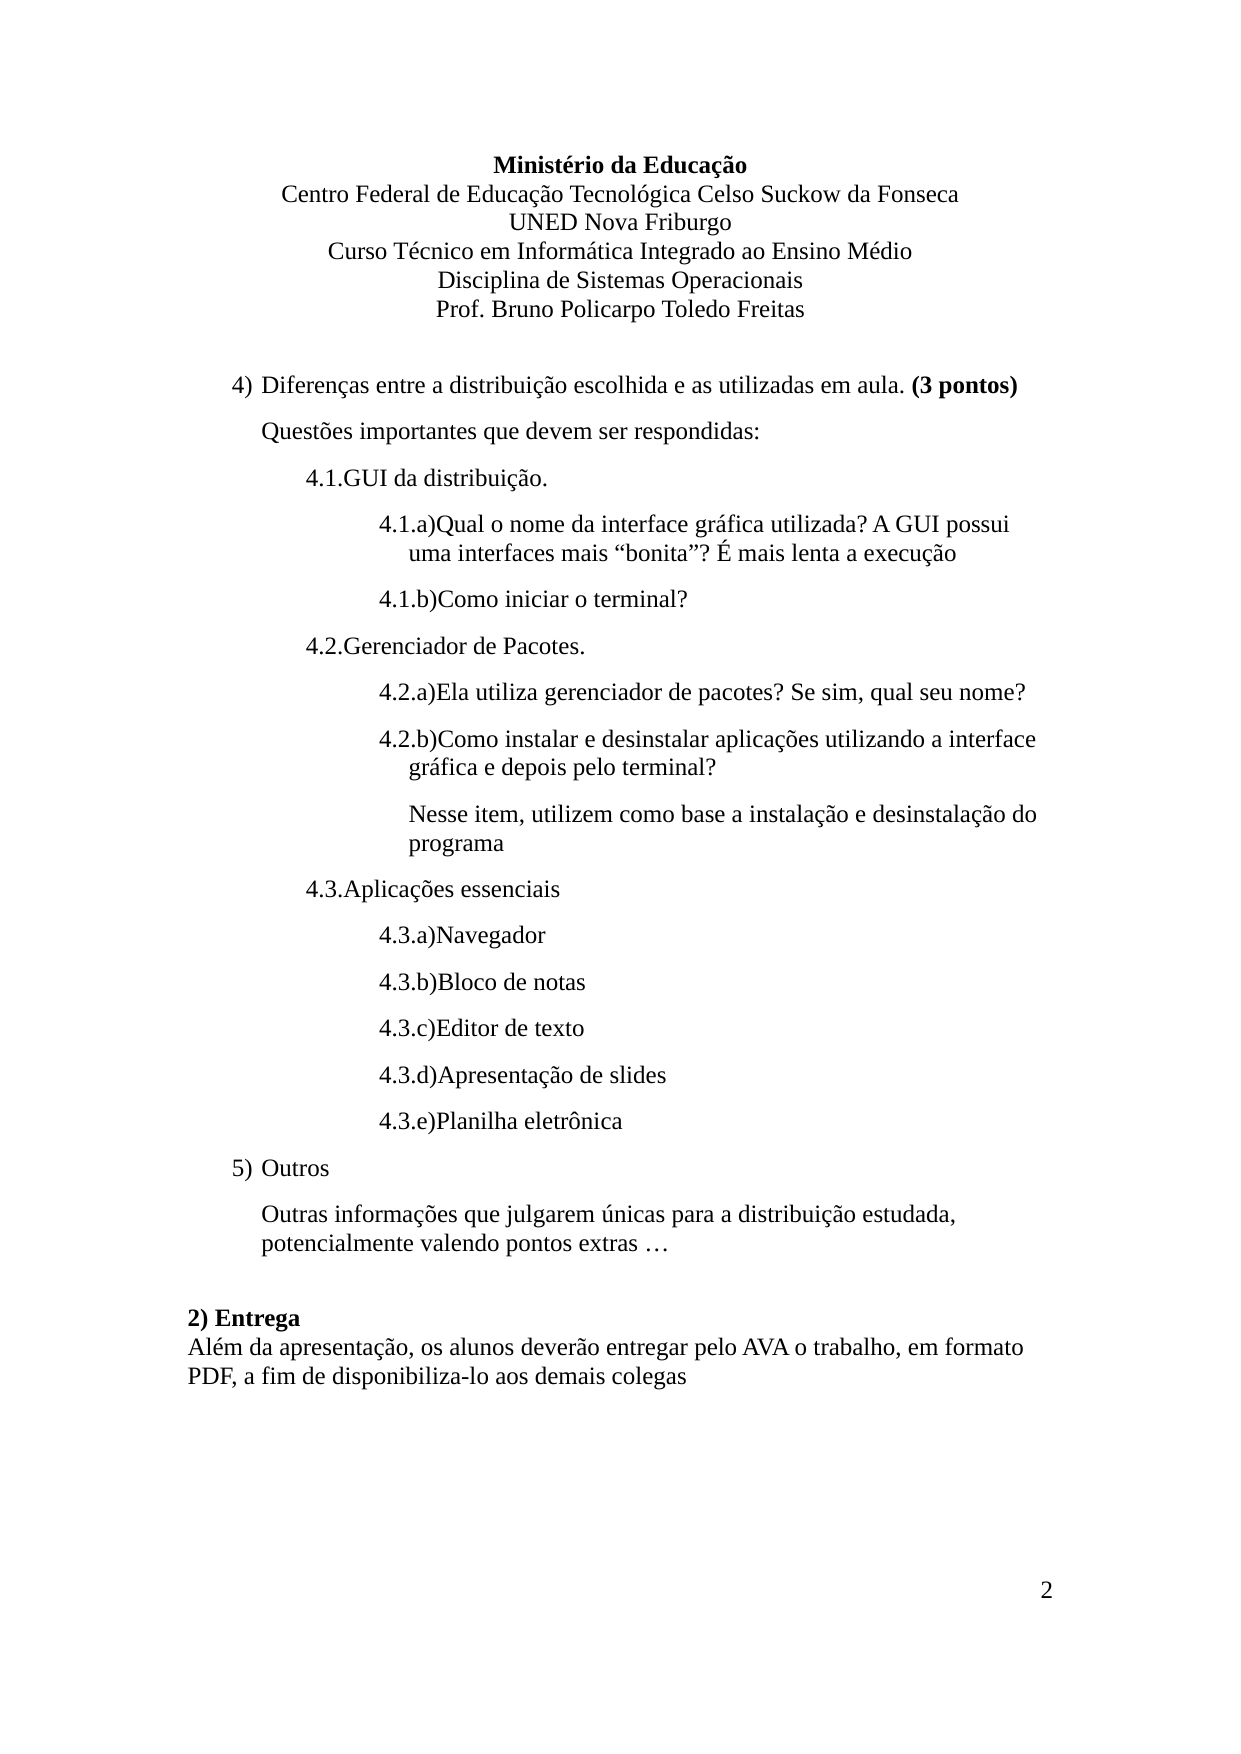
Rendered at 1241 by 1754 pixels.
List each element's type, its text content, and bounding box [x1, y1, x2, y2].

list Diferenças entre a distribuição escolhida e as utilizadas em aula. (3 pontos) [232, 370, 1053, 398]
list GUI da distribuição. [306, 463, 1053, 491]
text Além da apresentação, os alunos deverão entregar pelo AVA o trabalho, em formato PDF, a fim de disponibiliza-lo aos demais colegas [187, 1332, 1053, 1389]
list Gerenciador de Pacotes. [306, 631, 1053, 659]
list Ela utiliza gerenciador de pacotes? Se sim, qual seu nome? [379, 677, 1053, 706]
list Outros [232, 1153, 1053, 1182]
list Qual o nome da interface gráfica utilizada? A GUI possui uma interfaces mais “bonita”? É mais lenta a execução [379, 509, 1053, 567]
list Editor de texto [379, 1013, 1053, 1042]
text 2) Entrega [187, 1303, 1053, 1332]
list Aplicações essenciais [306, 874, 1053, 903]
list Navegador [379, 921, 1053, 949]
list Como iniciar o terminal? [379, 584, 1053, 613]
list Como instalar e desinstalar aplicações utilizando a interface gráfica e depois pelo terminal? [379, 724, 1053, 781]
list Nesse item, utilizem como base a instalação e desinstalação do programa [379, 799, 1053, 856]
list Questões importantes que devem ser respondidas: [232, 416, 1053, 445]
list Outras informações que julgarem únicas para a distribuição estudada, potencialmente valendo pontos extras … [232, 1199, 1053, 1257]
list Bloco de notas [379, 967, 1053, 996]
list Apresentação de slides [379, 1060, 1053, 1089]
list Planilha eletrônica [379, 1106, 1053, 1135]
